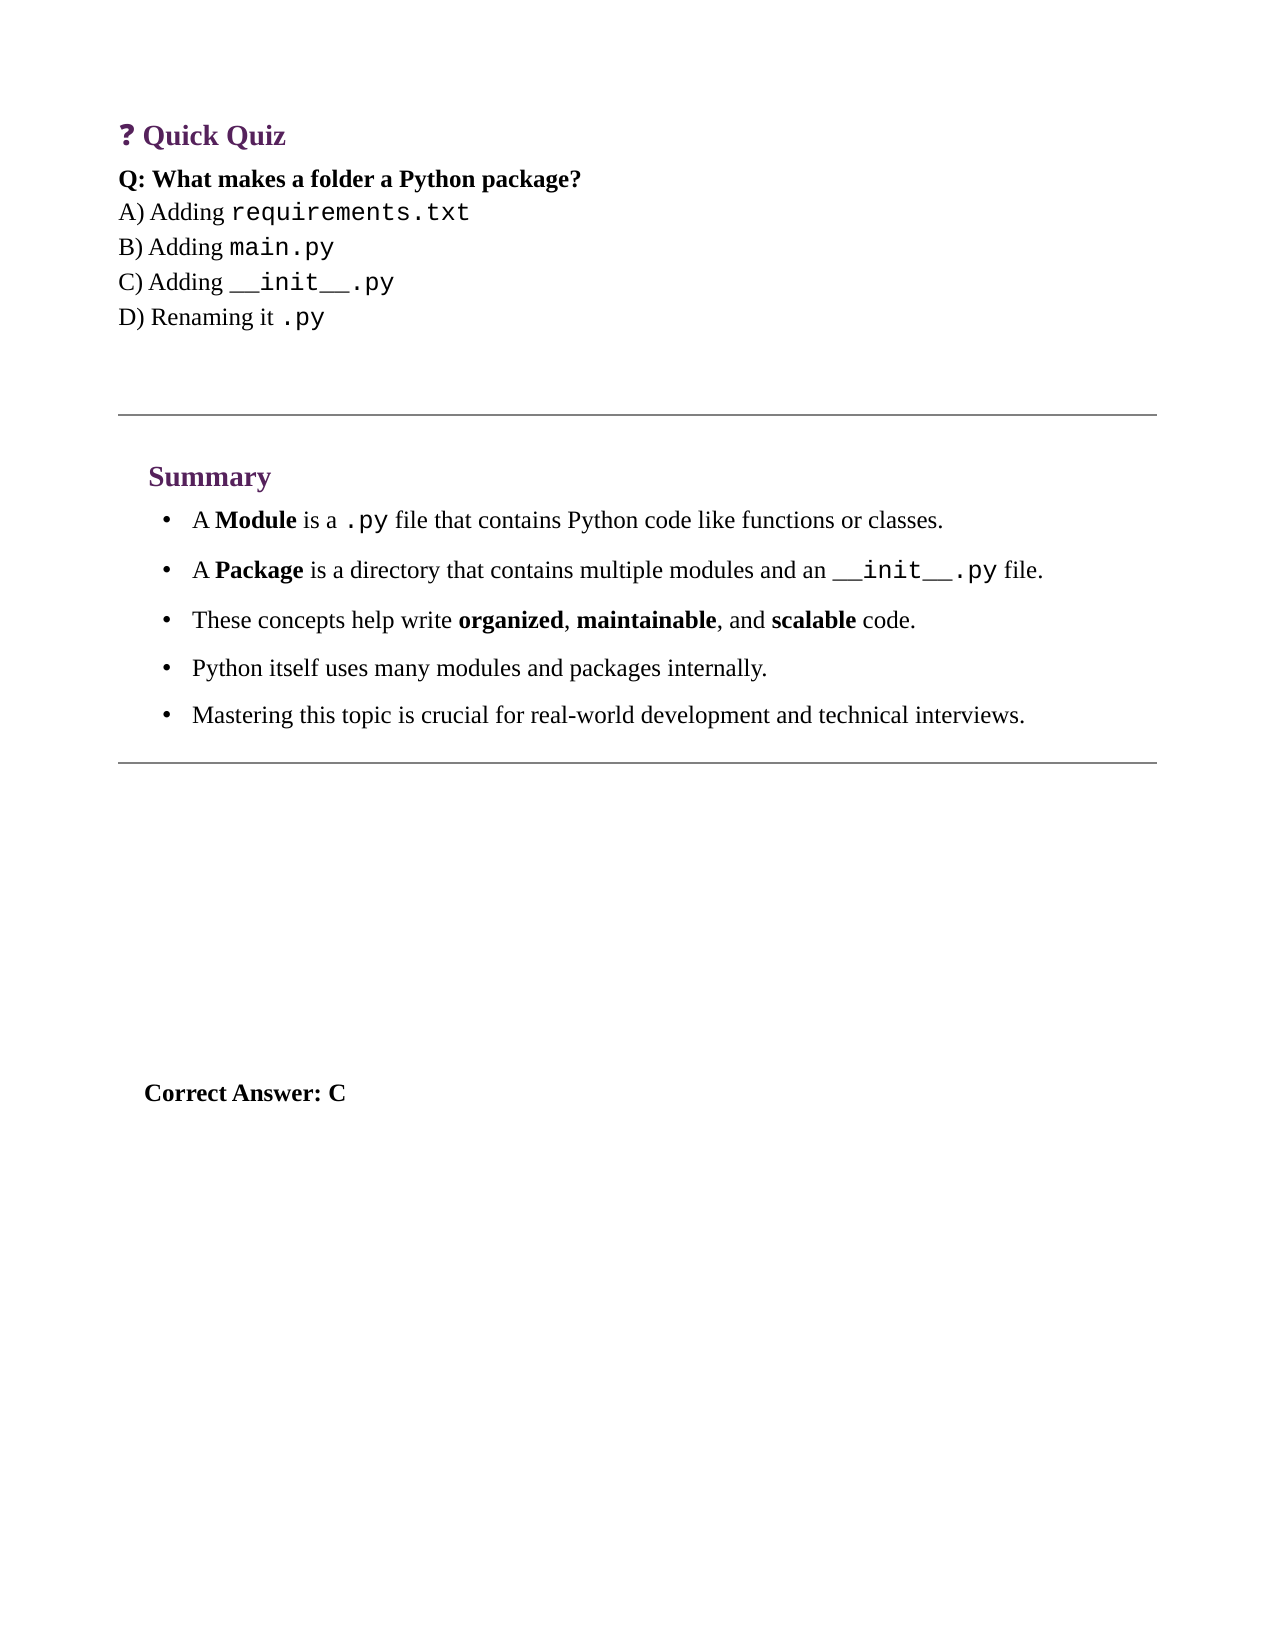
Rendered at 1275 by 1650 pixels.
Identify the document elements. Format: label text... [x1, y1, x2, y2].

subtitle 📌 Summary [118, 459, 1157, 492]
list A Module is a .py file that contains Python code like functions or classes. [162, 505, 1157, 536]
list A Package is a directory that contains multiple modules and an __init__.py file. [162, 555, 1157, 586]
text Q: What makes a folder a Python package? A) Adding requirements.txt B) Adding main.py C) Adding __init__.py D) Renaming it .py [118, 164, 1157, 333]
subtitle ❓ Quick Quiz [118, 118, 1157, 152]
list Mastering this topic is crucial for real-world development and technical interviews. [162, 700, 1157, 729]
list These concepts help write organized, maintainable, and scalable code. [162, 605, 1157, 634]
list Python itself uses many modules and packages internally. [162, 653, 1157, 681]
text ✅ Correct Answer: C [118, 1078, 1157, 1106]
